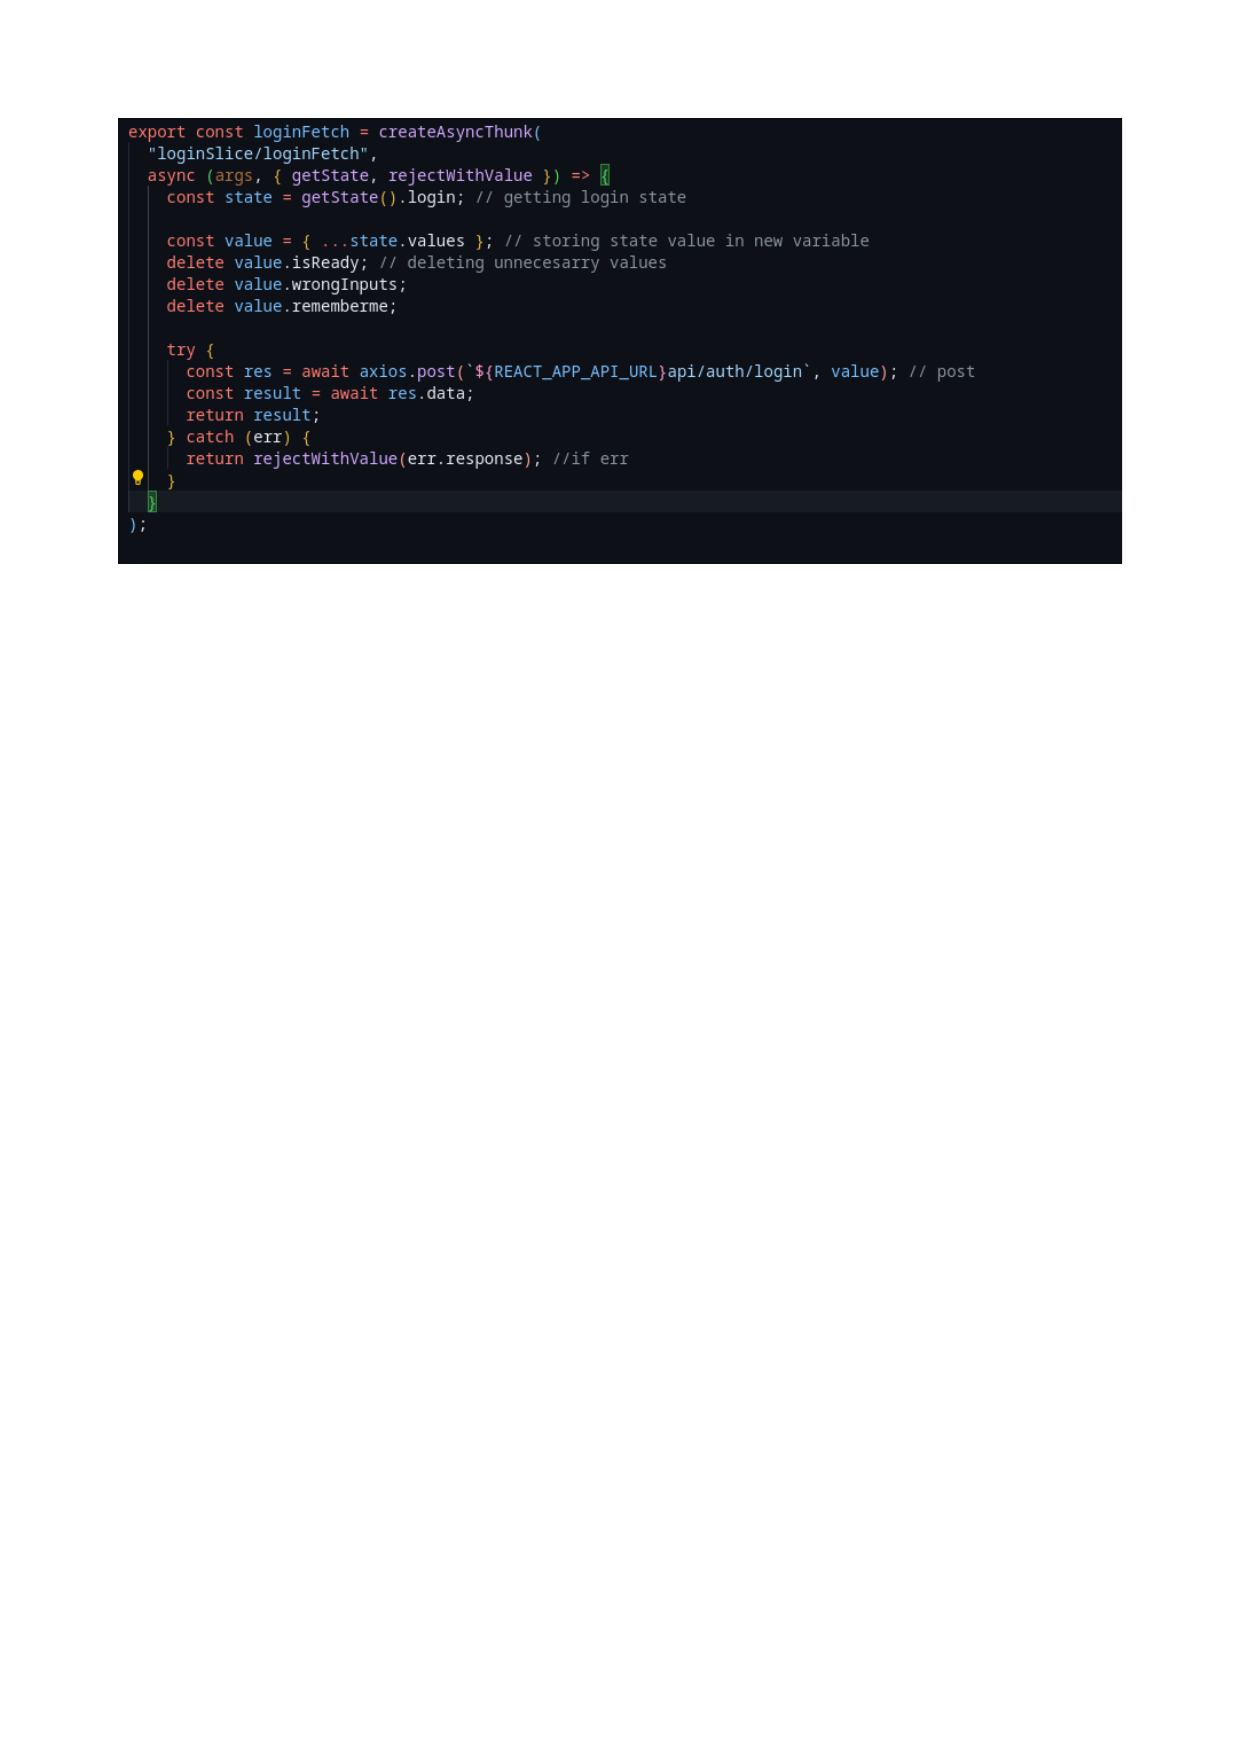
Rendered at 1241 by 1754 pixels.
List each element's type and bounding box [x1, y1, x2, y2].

picture [118, 118, 1123, 564]
